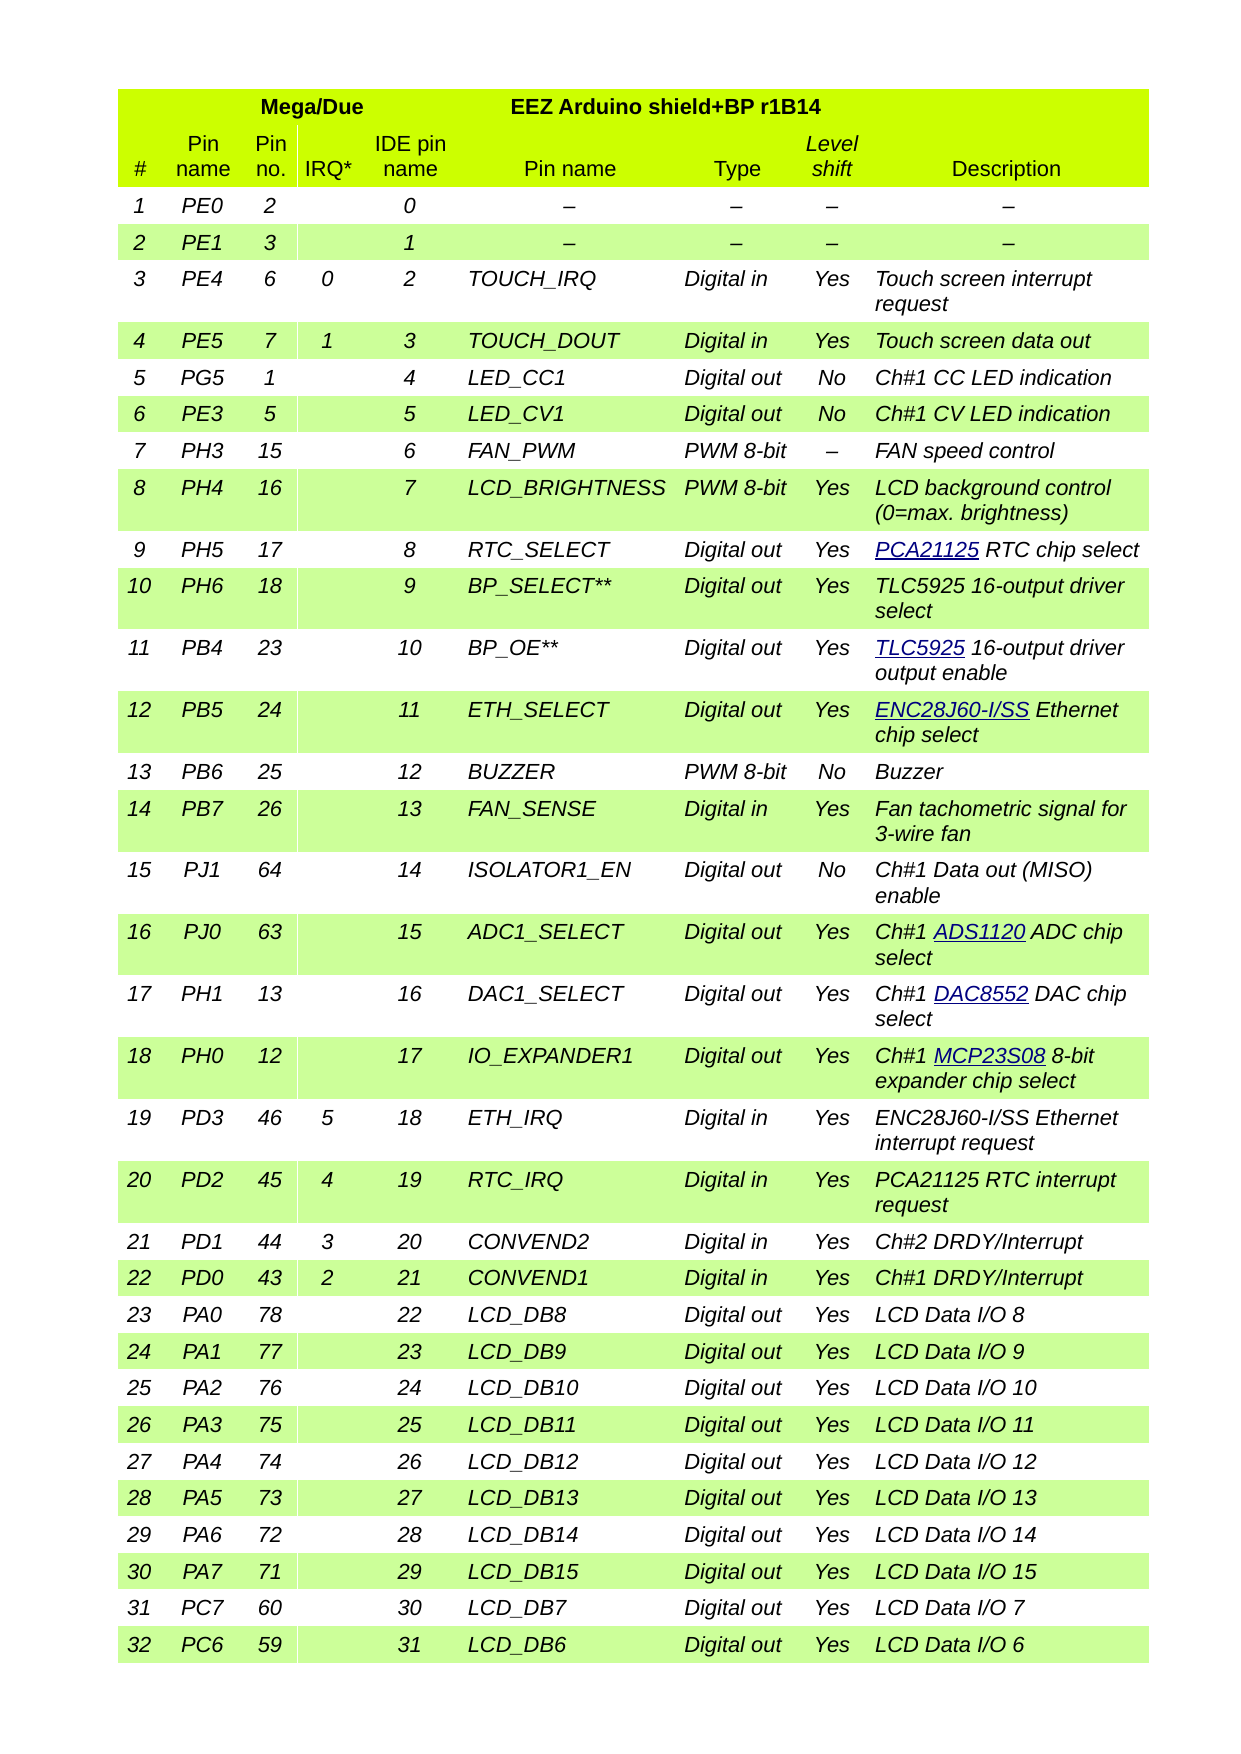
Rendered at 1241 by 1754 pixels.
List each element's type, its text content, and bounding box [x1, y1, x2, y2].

table_cell 30 [359, 1590, 462, 1626]
table_cell Yes [796, 1099, 869, 1161]
table_cell PJ1 [162, 852, 244, 913]
table_cell LCD Data I/O 12 [869, 1443, 1149, 1479]
table_cell PD3 [162, 1099, 244, 1161]
table_cell Digital out [678, 1296, 796, 1333]
table_cell Ch#1 MCP23S08 8-bit expander chip select [869, 1037, 1149, 1099]
table_cell 73 [244, 1480, 297, 1516]
table_cell Digital out [678, 396, 796, 432]
table_cell ETH_SELECT [462, 691, 678, 753]
table_cell [298, 469, 359, 531]
table_cell 6 [118, 396, 162, 432]
table_cell 25 [359, 1406, 462, 1443]
table_cell Yes [796, 975, 869, 1037]
table_cell LCD Data I/O 6 [869, 1626, 1149, 1663]
table_cell 13 [118, 753, 162, 790]
table_cell BP_SELECT** [462, 568, 678, 629]
table_cell 31 [118, 1590, 162, 1626]
table_cell 44 [244, 1223, 297, 1259]
table_cell LCD Data I/O 7 [869, 1590, 1149, 1626]
table_cell Ch#1 DAC8552 DAC chip select [869, 975, 1149, 1037]
table_cell 14 [359, 852, 462, 913]
table_cell ETH_IRQ [462, 1099, 678, 1161]
table_cell No [796, 396, 869, 432]
table_cell [298, 753, 359, 790]
table_cell [298, 187, 359, 224]
table_cell 17 [118, 975, 162, 1037]
table_cell [298, 1480, 359, 1516]
table_cell PB4 [162, 629, 244, 691]
table_cell LCD background control (0=max. brightness) [869, 469, 1149, 531]
table_cell PH4 [162, 469, 244, 531]
table_cell 19 [359, 1161, 462, 1223]
table_cell PA1 [162, 1333, 244, 1369]
table_cell LCD_DB15 [462, 1553, 678, 1589]
table_cell PCA21125 RTC chip select [869, 531, 1149, 567]
table_cell LED_CV1 [462, 396, 678, 432]
table_cell – [796, 224, 869, 260]
table_cell 18 [359, 1099, 462, 1161]
table_header EEZ Arduino shield+BP r1B14 [462, 89, 869, 125]
table_cell 71 [244, 1553, 297, 1589]
table_cell 29 [118, 1516, 162, 1553]
table_cell LCD Data I/O 9 [869, 1333, 1149, 1369]
table_cell LCD_DB6 [462, 1626, 678, 1663]
table_cell – [796, 187, 869, 224]
table_cell Pin name [162, 125, 244, 187]
table_cell LCD_DB12 [462, 1443, 678, 1479]
table_cell Yes [796, 1406, 869, 1443]
table_cell LCD_BRIGHTNESS [462, 469, 678, 531]
table_cell Yes [796, 1161, 869, 1223]
table_cell 5 [118, 359, 162, 396]
table_cell 16 [118, 914, 162, 975]
table_cell 25 [118, 1370, 162, 1406]
table_cell 0 [298, 260, 359, 322]
table_cell 63 [244, 914, 297, 975]
table_cell Yes [796, 260, 869, 322]
table_cell 6 [359, 432, 462, 469]
table_cell – [869, 187, 1149, 224]
table_cell 6 [244, 260, 297, 322]
table_header [118, 89, 162, 125]
table_cell 9 [118, 531, 162, 567]
table_cell 64 [244, 852, 297, 913]
table_cell PB5 [162, 691, 244, 753]
table_cell Digital out [678, 1406, 796, 1443]
table_cell LCD_DB10 [462, 1370, 678, 1406]
table_cell Yes [796, 1260, 869, 1296]
table_cell 12 [244, 1037, 297, 1099]
table_cell 13 [359, 790, 462, 852]
table_cell LCD Data I/O 8 [869, 1296, 1149, 1333]
table_cell LCD_DB13 [462, 1480, 678, 1516]
table_cell 23 [118, 1296, 162, 1333]
table_cell 74 [244, 1443, 297, 1479]
table_cell Yes [796, 1370, 869, 1406]
table_cell Digital out [678, 975, 796, 1037]
table_cell 24 [359, 1370, 462, 1406]
table_cell 60 [244, 1590, 297, 1626]
table_cell Description [869, 125, 1149, 187]
table_cell LCD Data I/O 11 [869, 1406, 1149, 1443]
table_cell ADC1_SELECT [462, 914, 678, 975]
table_cell 29 [359, 1553, 462, 1589]
table_cell 5 [359, 396, 462, 432]
table_cell 26 [244, 790, 297, 852]
table_cell Pin name [462, 125, 678, 187]
table_cell PC7 [162, 1590, 244, 1626]
table_cell 3 [359, 322, 462, 359]
table_cell 18 [118, 1037, 162, 1099]
table_cell 11 [359, 691, 462, 753]
table_cell LCD_DB14 [462, 1516, 678, 1553]
table_cell 15 [244, 432, 297, 469]
table_cell TLC5925 16-output driver select [869, 568, 1149, 629]
table_cell PWM 8-bit [678, 432, 796, 469]
table_cell 72 [244, 1516, 297, 1553]
table_cell Yes [796, 629, 869, 691]
table_cell 8 [118, 469, 162, 531]
table_cell IRQ* [298, 125, 359, 187]
table_cell [298, 432, 359, 469]
table_cell – [678, 187, 796, 224]
table_cell PA5 [162, 1480, 244, 1516]
table_cell [298, 790, 359, 852]
table_cell [298, 1590, 359, 1626]
table_cell # [118, 125, 162, 187]
table_cell IO_EXPANDER1 [462, 1037, 678, 1099]
table_cell Yes [796, 322, 869, 359]
table_cell PH3 [162, 432, 244, 469]
table_cell FAN_PWM [462, 432, 678, 469]
table_cell 12 [359, 753, 462, 790]
table_cell IDE pin name [359, 125, 462, 187]
table_cell 4 [118, 322, 162, 359]
table_cell Digital out [678, 1553, 796, 1589]
table_cell PA6 [162, 1516, 244, 1553]
table_cell Ch#1 CV LED indication [869, 396, 1149, 432]
table_cell 22 [359, 1296, 462, 1333]
table_cell No [796, 753, 869, 790]
table_cell 20 [359, 1223, 462, 1259]
table_cell Yes [796, 1480, 869, 1516]
table_cell Yes [796, 531, 869, 567]
table_cell 26 [359, 1443, 462, 1479]
table_cell 30 [118, 1553, 162, 1589]
table_cell Digital out [678, 914, 796, 975]
table_cell No [796, 359, 869, 396]
table_cell Ch#1 Data out (MISO) enable [869, 852, 1149, 913]
table_cell 25 [244, 753, 297, 790]
table_cell PB7 [162, 790, 244, 852]
table_cell [298, 1296, 359, 1333]
table_cell Buzzer [869, 753, 1149, 790]
table_cell – [462, 187, 678, 224]
table_cell Digital out [678, 1333, 796, 1369]
table_cell Digital in [678, 790, 796, 852]
table_cell PWM 8-bit [678, 753, 796, 790]
table_cell PE0 [162, 187, 244, 224]
table_cell Yes [796, 1443, 869, 1479]
table_cell [298, 1037, 359, 1099]
table_cell PD2 [162, 1161, 244, 1223]
table_cell Yes [796, 1553, 869, 1589]
table_cell [298, 1626, 359, 1663]
table_cell LED_CC1 [462, 359, 678, 396]
table_cell No [796, 852, 869, 913]
table_cell PB6 [162, 753, 244, 790]
table_cell PJ0 [162, 914, 244, 975]
table_cell 12 [118, 691, 162, 753]
table_cell Digital in [678, 1161, 796, 1223]
table_cell 15 [118, 852, 162, 913]
table_cell 2 [359, 260, 462, 322]
table_cell [298, 914, 359, 975]
table_cell PH6 [162, 568, 244, 629]
table_cell Type [678, 125, 796, 187]
table_cell PE5 [162, 322, 244, 359]
table_cell 17 [244, 531, 297, 567]
table_cell Digital out [678, 1370, 796, 1406]
table_cell 28 [118, 1480, 162, 1516]
table_cell PA4 [162, 1443, 244, 1479]
table_cell 11 [118, 629, 162, 691]
table_cell – [678, 224, 796, 260]
table_cell 28 [359, 1516, 462, 1553]
table_cell Digital out [678, 531, 796, 567]
table_cell 1 [244, 359, 297, 396]
table_cell 24 [244, 691, 297, 753]
table_cell 20 [118, 1161, 162, 1223]
table_cell FAN_SENSE [462, 790, 678, 852]
table_cell PD1 [162, 1223, 244, 1259]
table_cell [298, 691, 359, 753]
table_cell ISOLATOR1_EN [462, 852, 678, 913]
table_cell 2 [244, 187, 297, 224]
table_cell ENC28J60-I/SS Ethernet interrupt request [869, 1099, 1149, 1161]
table_cell 59 [244, 1626, 297, 1663]
table_cell PH0 [162, 1037, 244, 1099]
table_cell Yes [796, 469, 869, 531]
table_cell 4 [298, 1161, 359, 1223]
table_cell 16 [244, 469, 297, 531]
table_cell TOUCH_IRQ [462, 260, 678, 322]
table_cell Ch#1 DRDY/Interrupt [869, 1260, 1149, 1296]
table_cell [298, 1443, 359, 1479]
table_cell PA3 [162, 1406, 244, 1443]
table_cell BUZZER [462, 753, 678, 790]
table_cell Digital out [678, 1037, 796, 1099]
table_cell Digital out [678, 1590, 796, 1626]
table_cell 17 [359, 1037, 462, 1099]
table_cell Level shift [796, 125, 869, 187]
table_cell 76 [244, 1370, 297, 1406]
table_cell 7 [244, 322, 297, 359]
table_cell 46 [244, 1099, 297, 1161]
table_cell 1 [118, 187, 162, 224]
table_cell 26 [118, 1406, 162, 1443]
table_cell PH5 [162, 531, 244, 567]
table_cell [298, 1406, 359, 1443]
table_cell PA2 [162, 1370, 244, 1406]
table_cell 0 [359, 187, 462, 224]
table_cell 21 [118, 1223, 162, 1259]
table_cell [298, 1333, 359, 1369]
table_cell Pin no. [244, 125, 297, 187]
table_cell 24 [118, 1333, 162, 1369]
table_cell [298, 1553, 359, 1589]
table_cell Touch screen interrupt request [869, 260, 1149, 322]
table_cell – [462, 224, 678, 260]
table_cell Digital out [678, 852, 796, 913]
table_cell [298, 396, 359, 432]
table_cell 45 [244, 1161, 297, 1223]
table_cell Yes [796, 1626, 869, 1663]
table_cell – [796, 432, 869, 469]
table_cell Yes [796, 1516, 869, 1553]
table_cell 3 [244, 224, 297, 260]
table_cell 8 [359, 531, 462, 567]
table_cell 5 [244, 396, 297, 432]
table_cell Yes [796, 1333, 869, 1369]
table_cell [298, 852, 359, 913]
table_cell Ch#1 ADS1120 ADC chip select [869, 914, 1149, 975]
table_cell Yes [796, 1223, 869, 1259]
table_cell RTC_IRQ [462, 1161, 678, 1223]
table_cell PE4 [162, 260, 244, 322]
table_cell 32 [118, 1626, 162, 1663]
table_cell Yes [796, 568, 869, 629]
table_cell [298, 975, 359, 1037]
table_cell BP_OE** [462, 629, 678, 691]
table_cell 16 [359, 975, 462, 1037]
table_cell PE1 [162, 224, 244, 260]
table_cell 31 [359, 1626, 462, 1663]
table_cell [298, 224, 359, 260]
table_cell CONVEND2 [462, 1223, 678, 1259]
table_cell 23 [244, 629, 297, 691]
table_cell Digital in [678, 1223, 796, 1259]
table_cell LCD_DB11 [462, 1406, 678, 1443]
table_header [869, 89, 1149, 125]
table_cell PE3 [162, 396, 244, 432]
table_cell RTC_SELECT [462, 531, 678, 567]
table_cell 77 [244, 1333, 297, 1369]
table_cell Digital in [678, 1099, 796, 1161]
table_cell 9 [359, 568, 462, 629]
table_cell PD0 [162, 1260, 244, 1296]
table_cell Yes [796, 1037, 869, 1099]
table_cell 4 [359, 359, 462, 396]
table_cell 10 [359, 629, 462, 691]
table_cell Digital out [678, 1443, 796, 1479]
table_cell Yes [796, 1590, 869, 1626]
table_cell Yes [796, 1296, 869, 1333]
table_cell Ch#1 CC LED indication [869, 359, 1149, 396]
table_cell LCD Data I/O 14 [869, 1516, 1149, 1553]
table_cell LCD_DB9 [462, 1333, 678, 1369]
table_cell 21 [359, 1260, 462, 1296]
table_cell 10 [118, 568, 162, 629]
table_header Mega/Due [162, 89, 462, 125]
table_cell TLC5925 16-output driver output enable [869, 629, 1149, 691]
table_cell 2 [298, 1260, 359, 1296]
table_cell 78 [244, 1296, 297, 1333]
table_cell Digital out [678, 691, 796, 753]
table_cell Digital out [678, 1516, 796, 1553]
table_cell LCD_DB7 [462, 1590, 678, 1626]
table_cell 43 [244, 1260, 297, 1296]
table_cell – [869, 224, 1149, 260]
table_cell 3 [118, 260, 162, 322]
table_cell 13 [244, 975, 297, 1037]
table_cell PCA21125 RTC interrupt request [869, 1161, 1149, 1223]
table_cell 19 [118, 1099, 162, 1161]
table_cell Fan tachometric signal for 3-wire fan [869, 790, 1149, 852]
table_cell TOUCH_DOUT [462, 322, 678, 359]
table_cell [298, 1370, 359, 1406]
table_cell Digital out [678, 568, 796, 629]
table_cell Yes [796, 914, 869, 975]
table_cell PA0 [162, 1296, 244, 1333]
table_cell Ch#2 DRDY/Interrupt [869, 1223, 1149, 1259]
table_cell LCD Data I/O 15 [869, 1553, 1149, 1589]
table_cell PG5 [162, 359, 244, 396]
table_cell 75 [244, 1406, 297, 1443]
table_cell [298, 359, 359, 396]
table_cell 27 [359, 1480, 462, 1516]
table_cell LCD Data I/O 13 [869, 1480, 1149, 1516]
table_cell Digital in [678, 260, 796, 322]
table_cell [298, 531, 359, 567]
table_cell Digital out [678, 1480, 796, 1516]
table_cell 7 [118, 432, 162, 469]
table_cell 23 [359, 1333, 462, 1369]
table_cell 2 [118, 224, 162, 260]
table_cell 15 [359, 914, 462, 975]
table_cell Yes [796, 790, 869, 852]
table_cell 7 [359, 469, 462, 531]
table_cell 27 [118, 1443, 162, 1479]
table_cell 18 [244, 568, 297, 629]
table_cell [298, 1516, 359, 1553]
table_cell PC6 [162, 1626, 244, 1663]
table_cell 1 [298, 322, 359, 359]
table_cell Digital in [678, 1260, 796, 1296]
table_cell PA7 [162, 1553, 244, 1589]
table_cell LCD_DB8 [462, 1296, 678, 1333]
table_cell [298, 568, 359, 629]
table_cell CONVEND1 [462, 1260, 678, 1296]
table_cell Digital out [678, 1626, 796, 1663]
table_cell Yes [796, 691, 869, 753]
table_cell Touch screen data out [869, 322, 1149, 359]
table_cell PWM 8-bit [678, 469, 796, 531]
table_cell 14 [118, 790, 162, 852]
table_cell FAN speed control [869, 432, 1149, 469]
table_cell DAC1_SELECT [462, 975, 678, 1037]
table_cell Digital out [678, 359, 796, 396]
table_cell PH1 [162, 975, 244, 1037]
table_cell ENC28J60-I/SS Ethernet chip select [869, 691, 1149, 753]
table_cell 22 [118, 1260, 162, 1296]
table_cell Digital out [678, 629, 796, 691]
table_cell 3 [298, 1223, 359, 1259]
table_cell [298, 629, 359, 691]
table_cell 5 [298, 1099, 359, 1161]
table_cell 1 [359, 224, 462, 260]
table_cell LCD Data I/O 10 [869, 1370, 1149, 1406]
table_cell Digital in [678, 322, 796, 359]
